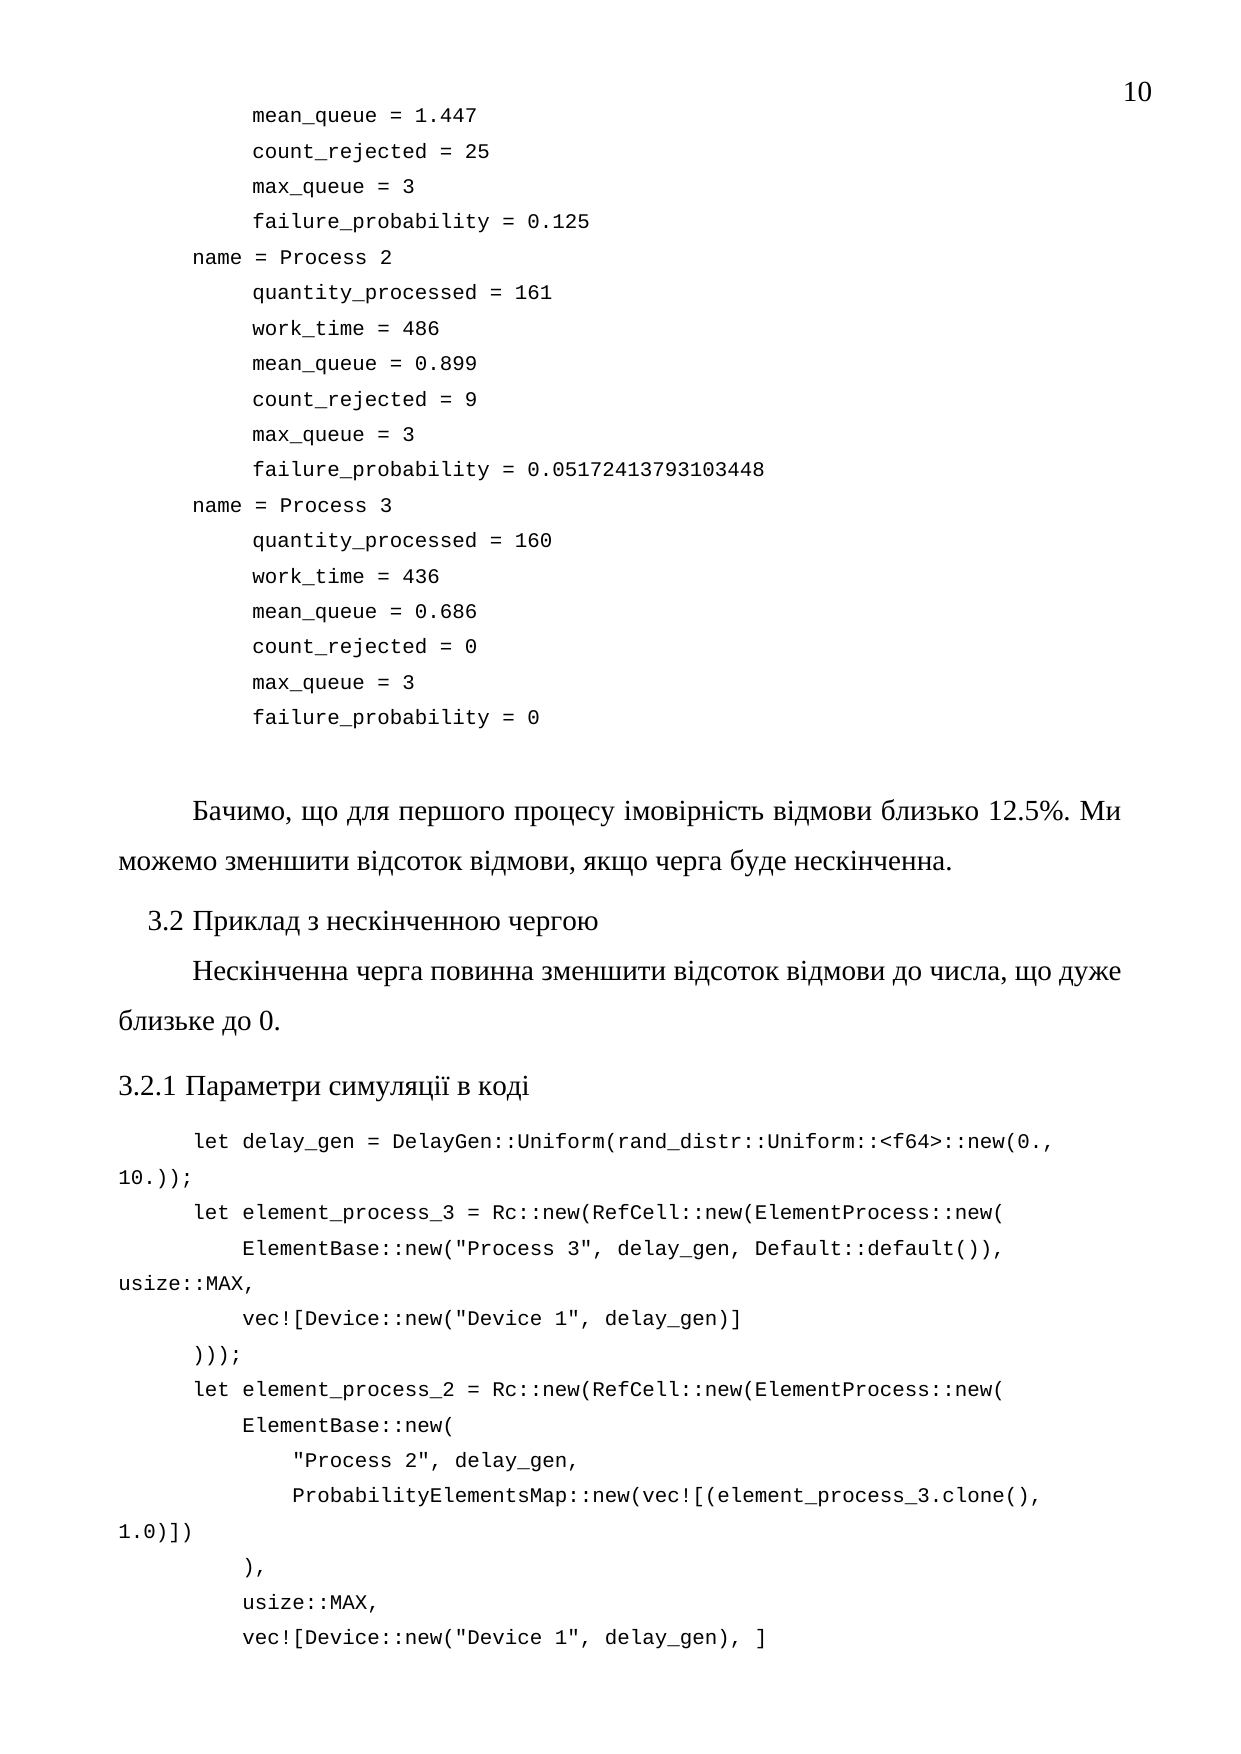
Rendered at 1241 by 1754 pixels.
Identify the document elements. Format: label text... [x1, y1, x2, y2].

text ))); [118, 1344, 1122, 1367]
text work_time = 436 [118, 566, 1122, 589]
text ElementBase::new( [118, 1414, 1122, 1438]
text vec![Device::new("Device 1", delay_gen), ] [118, 1627, 1122, 1651]
text failure_probability = 0 [118, 707, 1122, 731]
text mean_queue = 1.447 [118, 105, 1122, 129]
subtitle Параметри симуляції в коді [118, 1068, 1122, 1102]
text work_time = 486 [118, 318, 1122, 341]
text failure_probability = 0.05172413793103448 [118, 459, 1122, 483]
text let element_process_3 = Rc::new(RefCell::new(ElementProcess::new( [118, 1202, 1122, 1226]
text mean_queue = 0.686 [118, 601, 1122, 625]
text ProbabilityElementsMap::new(vec![(element_process_3.clone(), 1.0)]) [118, 1485, 1122, 1544]
text max_queue = 3 [118, 672, 1122, 696]
text quantity_processed = 161 [118, 282, 1122, 306]
text usize::MAX, [118, 1592, 1122, 1615]
text let element_process_2 = Rc::new(RefCell::new(ElementProcess::new( [118, 1379, 1122, 1403]
text quantity_processed = 160 [118, 530, 1122, 554]
text failure_probability = 0.125 [118, 211, 1122, 235]
text Бачимо, що для першого процесу імовірність відмови близько 12.5%. Ми можемо зменшити відсоток відмови, якщо черга буде нескінченна. [118, 793, 1122, 877]
text max_queue = 3 [118, 424, 1122, 448]
subtitle Приклад з нескінченною чергою [118, 903, 1122, 936]
text max_queue = 3 [118, 176, 1122, 200]
text name = Process 3 [118, 495, 1122, 518]
text ), [118, 1556, 1122, 1580]
text ElementBase::new("Process 3", delay_gen, Default::default()), usize::MAX, [118, 1237, 1122, 1297]
text count_rejected = 25 [118, 141, 1122, 164]
text count_rejected = 9 [118, 388, 1122, 412]
text mean_queue = 0.899 [118, 353, 1122, 377]
text Нескінченна черга повинна зменшити відсоток відмови до числа, що дуже близьке до 0. [118, 953, 1122, 1037]
text count_rejected = 0 [118, 636, 1122, 660]
text let delay_gen = DelayGen::Uniform(rand_distr::Uniform::<f64>::new(0., 10.)); [118, 1131, 1122, 1190]
text "Process 2", delay_gen, [118, 1450, 1122, 1474]
text vec![Device::new("Device 1", delay_gen)] [118, 1308, 1122, 1332]
text name = Process 2 [118, 247, 1122, 271]
